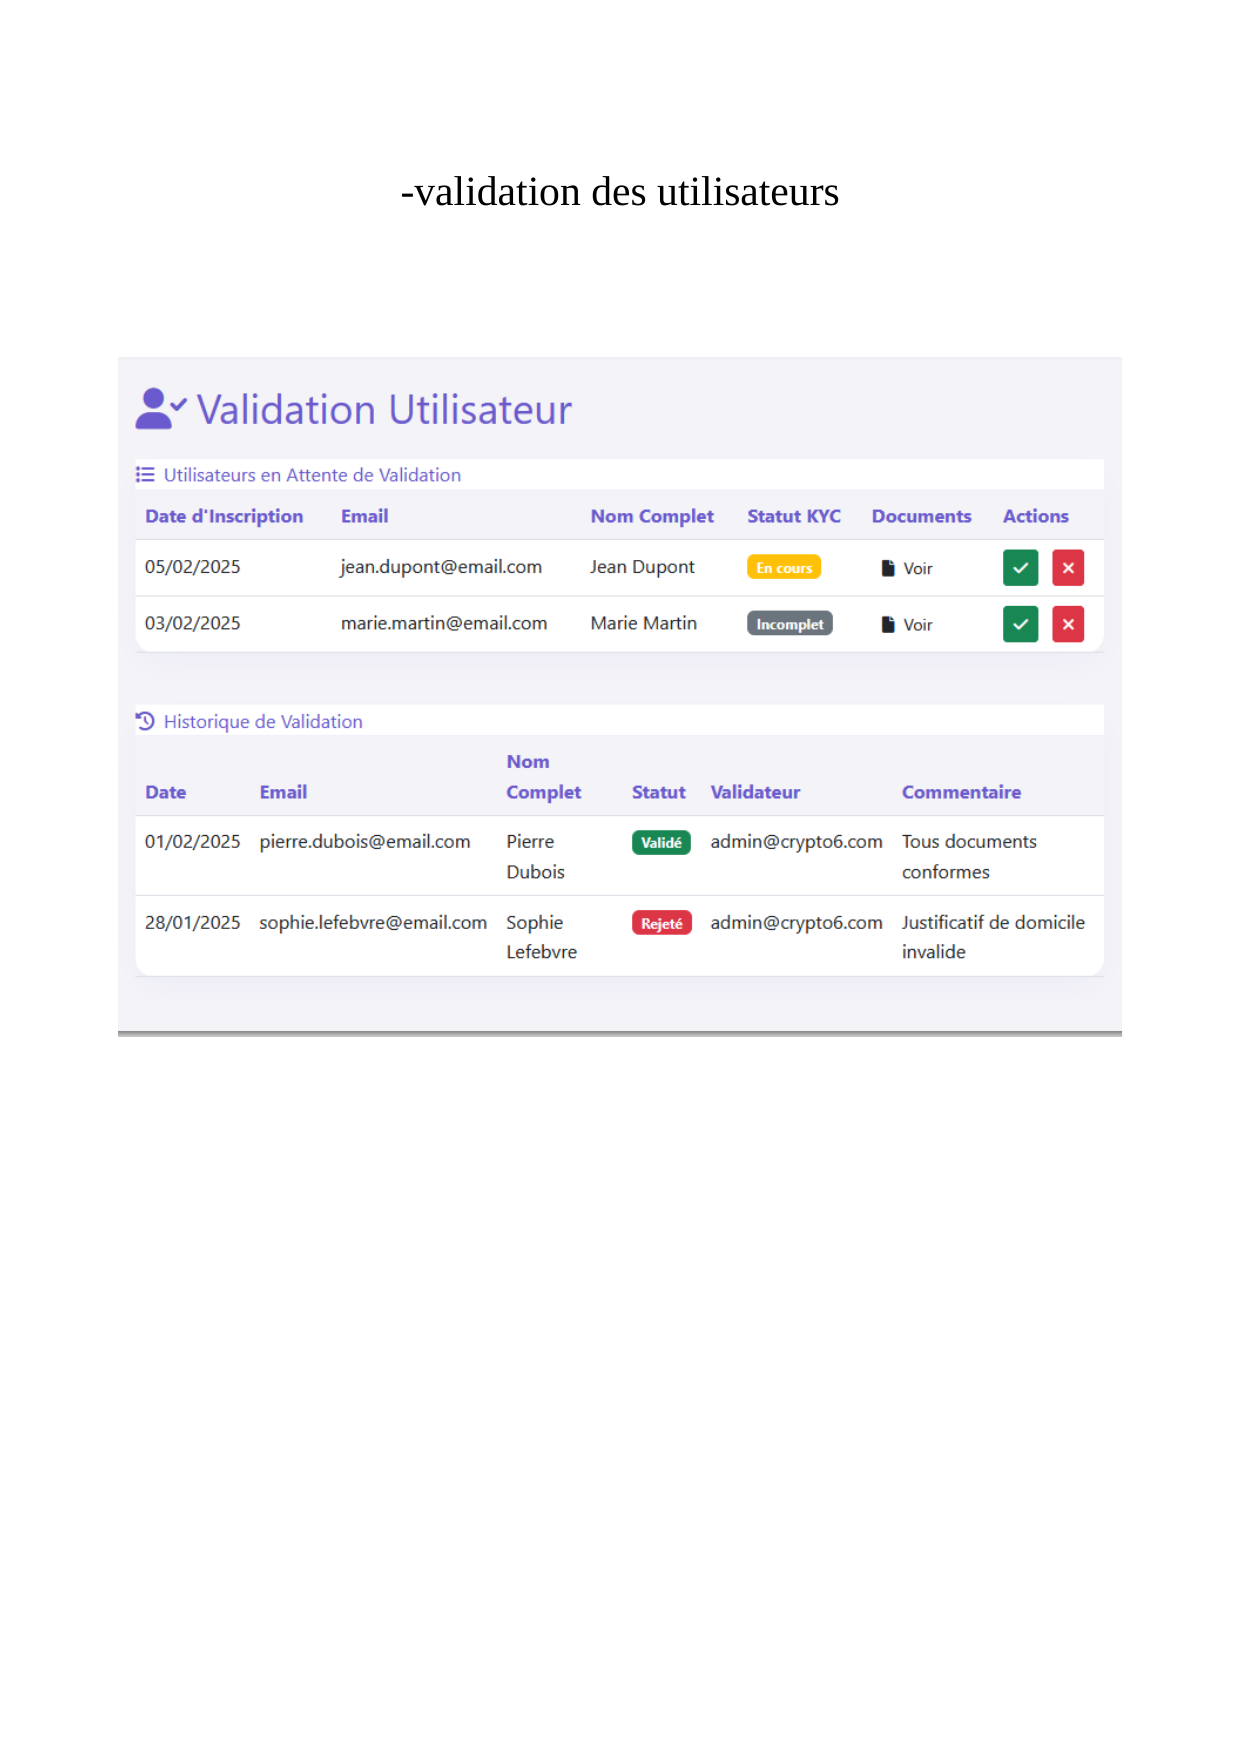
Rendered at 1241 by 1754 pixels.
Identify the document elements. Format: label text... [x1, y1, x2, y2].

text -validation des utilisateurs [118, 166, 1122, 214]
picture [118, 357, 1123, 1037]
